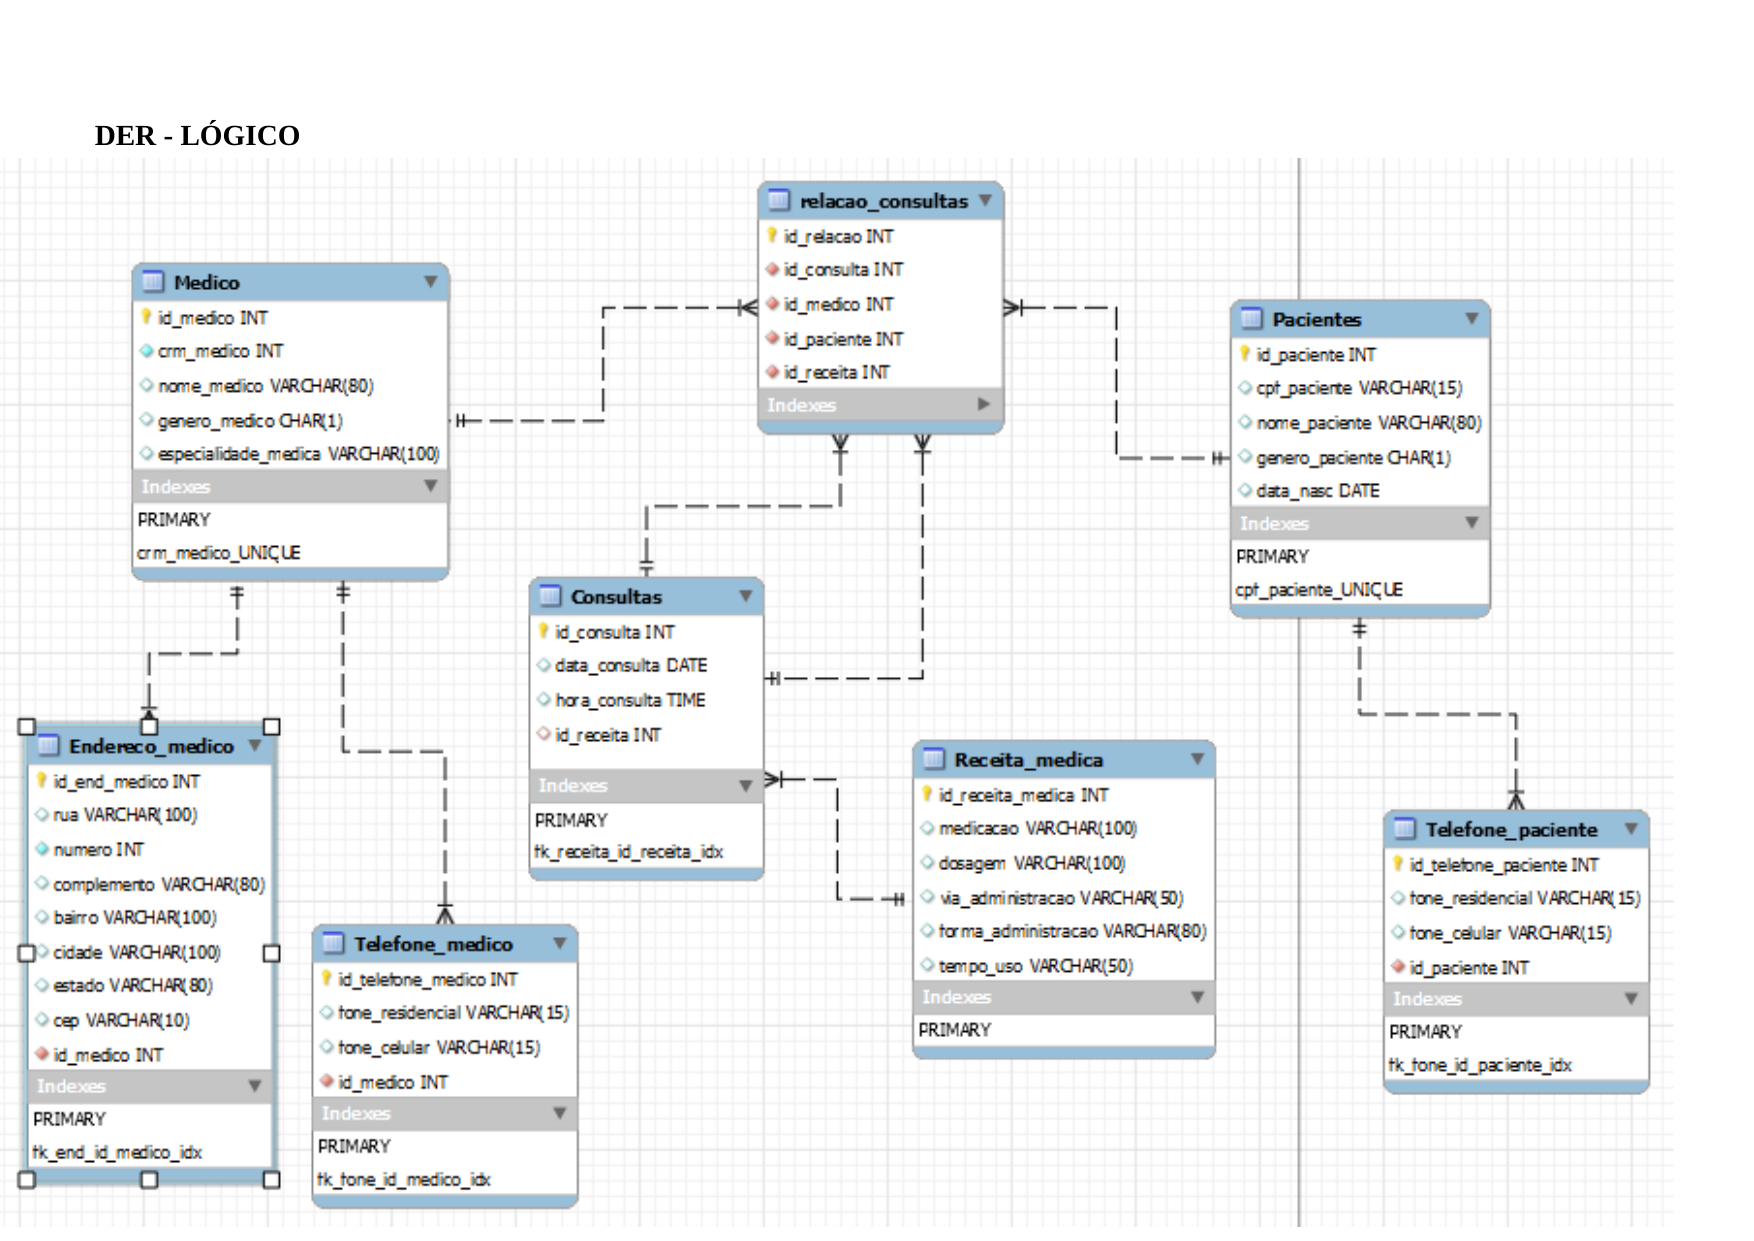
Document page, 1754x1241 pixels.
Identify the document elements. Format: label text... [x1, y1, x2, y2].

text DER - LÓGICO [94, 118, 1695, 152]
text MODELO - FÍSICO [1674, 957, 1695, 990]
picture [0, 158, 1674, 1227]
